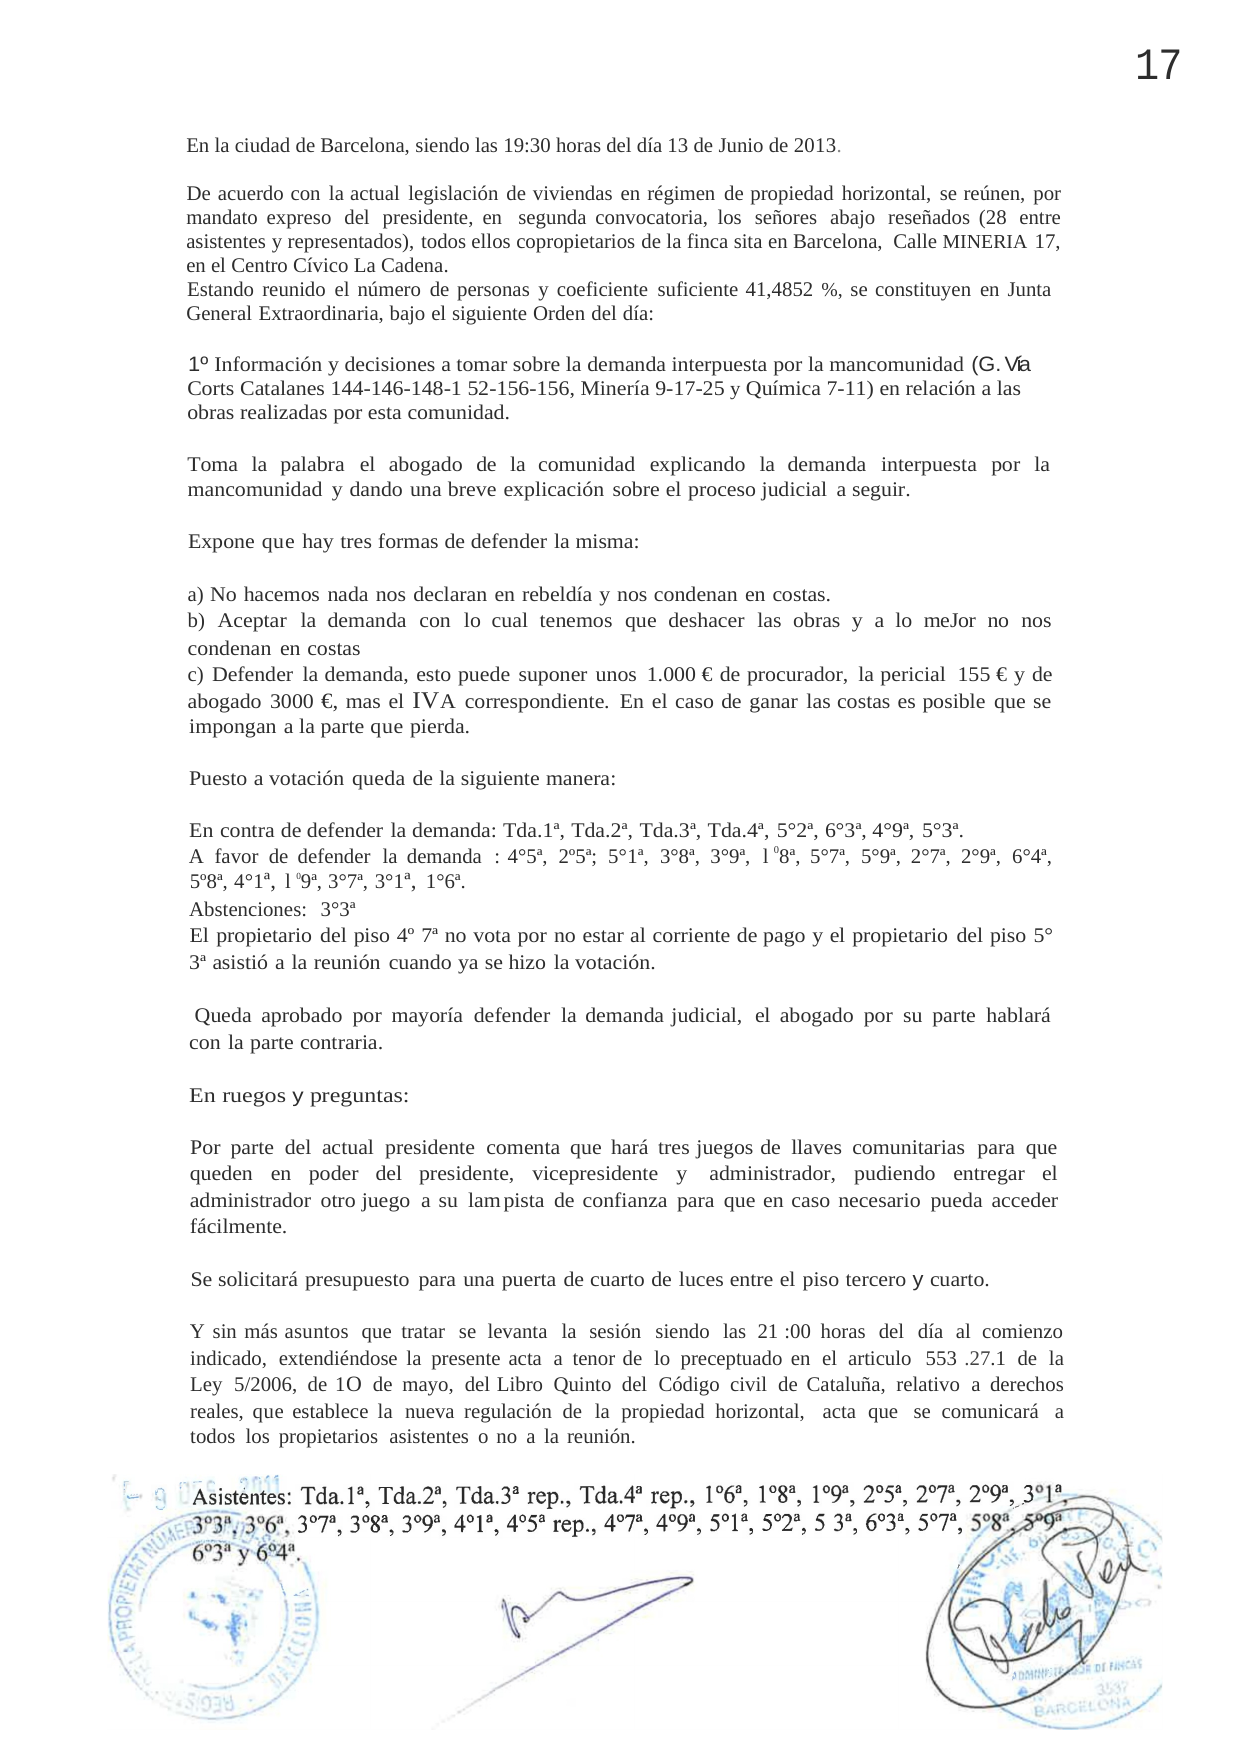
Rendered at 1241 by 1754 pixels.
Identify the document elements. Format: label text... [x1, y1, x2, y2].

text Expone que hay tres formas de defender la misma: [188, 528, 1194, 553]
text Y sin más asuntos que tratar se levanta la sesión siendo las 21 :00 horas del día al comienzo indicado, extendiéndose la presente acta a tenor de lo preceptuado en el articulo 553 .27.1 de la Ley 5/2006, de 1O de mayo, del Libro Quinto del Código civil de Cataluña, relativo a derechos reales, que establece la nueva regulación de la propiedad horizontal, acta que se comunicará a todos los propietarios asistentes o no a la reunión. [189, 1319, 1064, 1448]
text Queda aprobado por mayoría defender la demanda judicial, el abogado por su parte hablará con la parte contraria. [189, 1003, 1056, 1054]
text En ruegos y preguntas: [189, 1083, 1194, 1107]
text 17 [94, 42, 1183, 93]
text Abstenciones: 3°3ª [189, 896, 1194, 921]
text Puesto a votación queda de la siguiente manera: [189, 766, 1194, 790]
text A favor de defender la demanda : 4°5ª, 2º5ª; 5°1ª, 3°8ª, 3°9ª, l 08ª, 5°7ª, 5°9ª, 2°7ª, 2°9ª, 6°4ª, 5º8ª, 4°1ª, l 09ª, 3°7ª, 3°1ª, 1°6ª. [188, 843, 1056, 894]
text Por parte del actual presidente comenta que hará tres juegos de llaves comunitarias para que queden en poder del presidente, vicepresidente y administrador, pudiendo entregar el administrador otro juego a su lampista de confianza para que en caso necesario pueda acceder fácilmente. [189, 1134, 1058, 1238]
text Toma la palabra el abogado de la comunidad explicando la demanda interpuesta por la mancomunidad y dando una breve explicación sobre el proceso judicial a seguir. [187, 452, 1056, 501]
text Estando reunido el número de personas y coeficiente suficiente 41,4852 %, se constituyen en Junta General Extraordinaria, bajo el siguiente Orden del día: [186, 278, 1056, 325]
text De acuerdo con la actual legislación de viviendas en régimen de propiedad horizontal, se reúnen, por mandato expreso del presidente, en segunda convocatoria, los señores abajo reseñados (28 entre asistentes y representados), todos ellos copropietarios de la finca sita en Barcelona, Calle MINERIA 17, en el Centro Cívico La Cadena. [186, 181, 1062, 277]
picture [107, 1474, 1163, 1730]
text En la ciudad de Barcelona, siendo las 19:30 horas del día 13 de Junio de 2013. [186, 133, 1194, 157]
list No hacemos nada nos declaran en rebeldía y nos condenan en costas. [187, 582, 1194, 606]
list Defender la demanda, esto puede suponer unos 1.000 € de procurador, la pericial 155 € y de [187, 663, 1194, 686]
text En contra de defender la demanda: Tda.1ª, Tda.2ª, Tda.3ª, Tda.4ª, 5°2ª, 6°3ª, 4°9ª, 5°3ª. [189, 818, 1194, 842]
text Se solicitará presupuesto para una puerta de cuarto de luces entre el piso tercero y cuarto. [190, 1267, 1194, 1291]
text abogado 3000 €, mas el IVA correspondiente. En el caso de ganar las costas es posible que se impongan a la parte que pierda. [187, 686, 1057, 738]
text 1º Información y decisiones a tomar sobre la demanda interpuesta por la mancomunidad (G. Vía Corts Catalanes 144-146-148-1 52-156-156, Minería 9-17-25 y Química 7-11) en relación a las obras realizadas por esta comunidad. [187, 352, 1049, 424]
list Aceptar la demanda con lo cual tenemos que deshacer las obras y a lo meJor no nos condenan en costas [187, 608, 1056, 660]
text El propietario del piso 4º 7ª no vota por no estar al corriente de pago y el propietario del piso 5° 3ª asistió a la reunión cuando ya se hizo la votación. [189, 923, 1056, 974]
